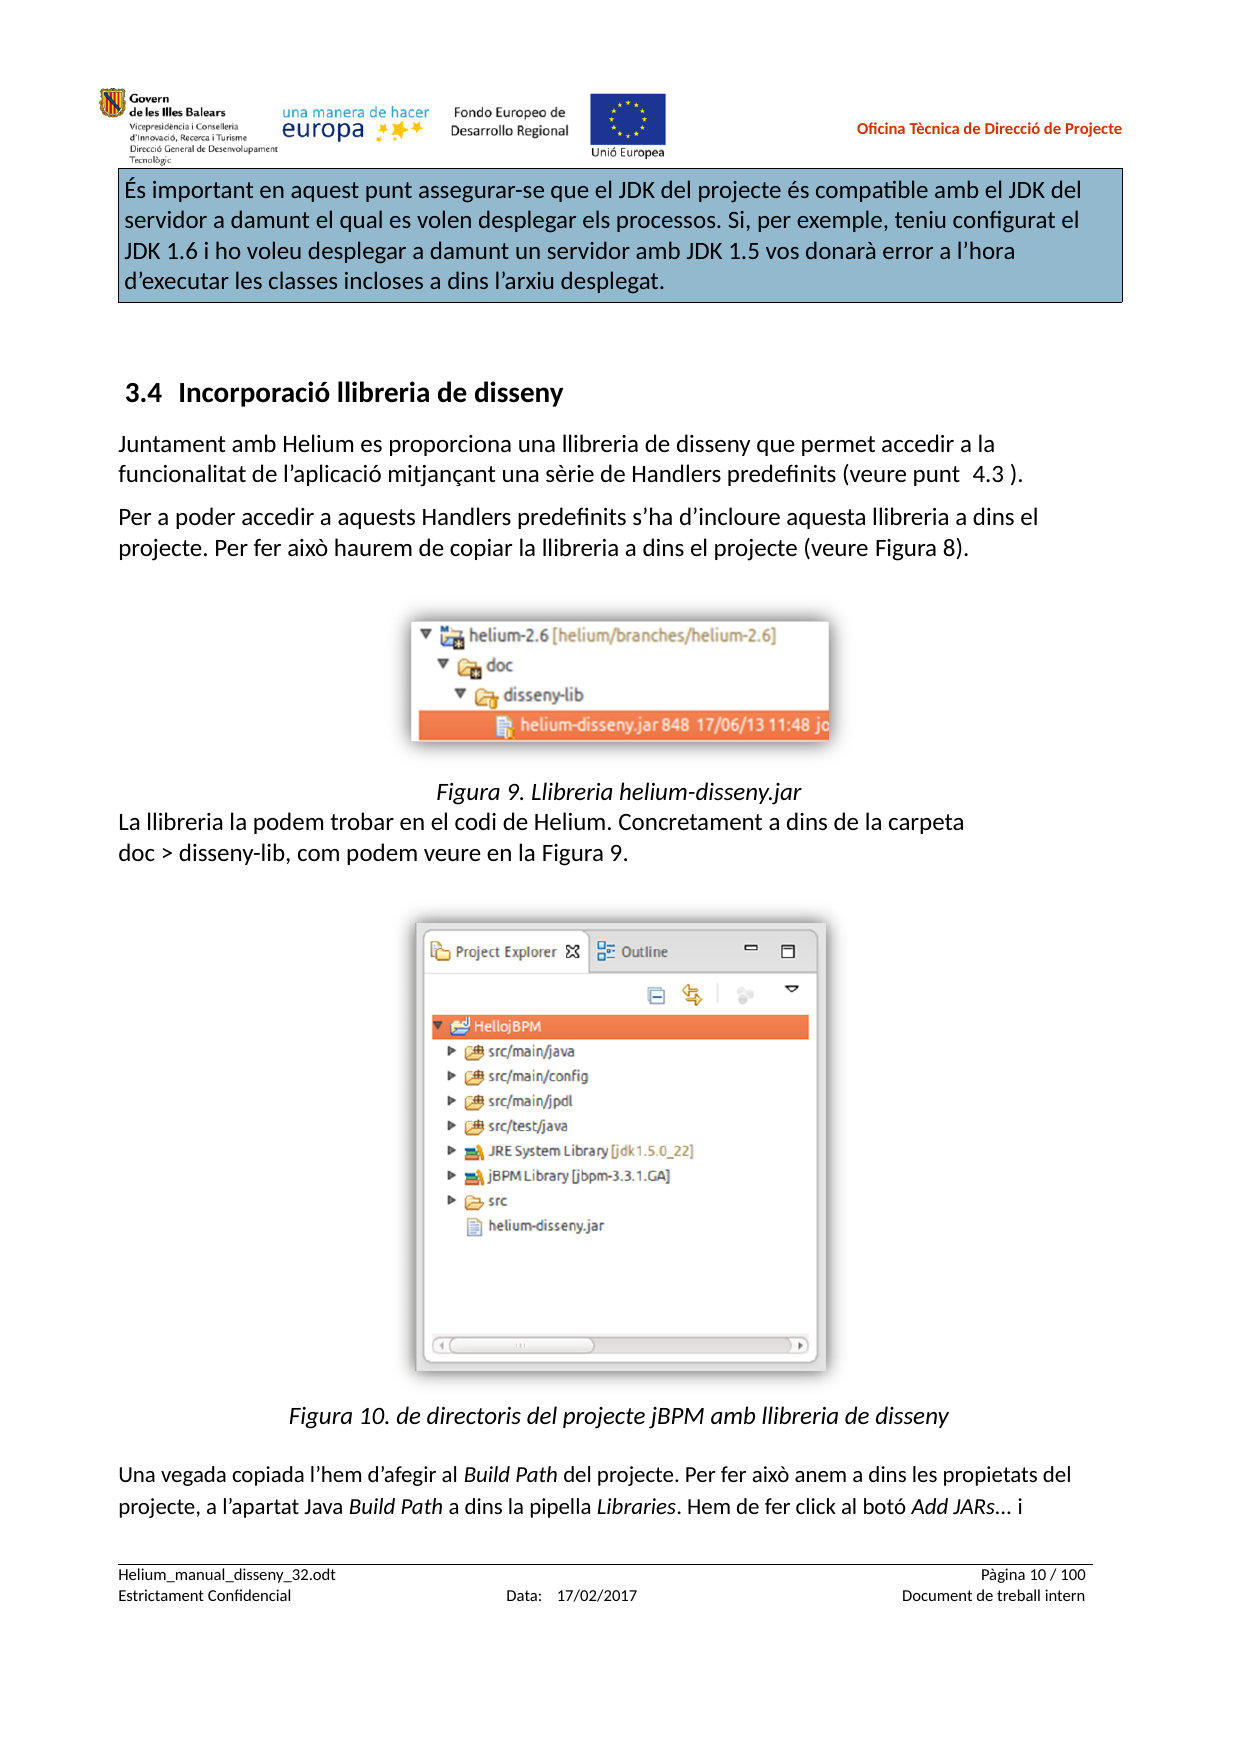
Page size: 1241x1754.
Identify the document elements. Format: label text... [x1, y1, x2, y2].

text Figura 9. Llibreria helium-disseny.jar [378, 776, 863, 806]
text La llibreria la podem trobar en el codi de Helium. Concretament a dins de la carpeta doc > disseny-lib, com podem veure en la Figura 9. [118, 575, 1122, 867]
text És important en aquest punt assegurar-se que el JDK del projecte és compatible amb el JDK del servidor a damunt el qual es volen desplegar els processos. Si, per exemple, teniu configurat el JDK 1.6 i ho voleu desplegar a damunt un servidor amb JDK 1.5 vos donarà error a l’hora d’executar les classes incloses a dins l’arxiu desplegat. [119, 169, 1122, 302]
picture [99, 87, 668, 166]
text Juntament amb Helium es proporciona una llibreria de disseny que permet accedir a la funcionalitat de l’aplicació mitjançant una sèrie de Handlers predefinits (veure punt 4.3). [118, 428, 1122, 489]
text Una vegada copiada l’hem d’afegir al Build Path del projecte. Per fer això anem a dins les propietats del projecte, a l’apartat Java Build Path a dins la pipella Libraries. Hem de fer click al botó Add JARs... i [118, 880, 1122, 1520]
picture [377, 587, 863, 776]
picture [384, 892, 856, 1401]
subtitle Incorporació llibreria de disseny [118, 374, 1122, 410]
text Per a poder accedir a aquests Handlers predefinits s’ha d’incloure aquesta llibreria a dins el projecte. Per fer això haurem de copiar la llibreria a dins el projecte (veure Figura 8). [118, 502, 1122, 563]
text Figura 10. de directoris del projecte jBPM amb llibreria de disseny [273, 892, 967, 1431]
